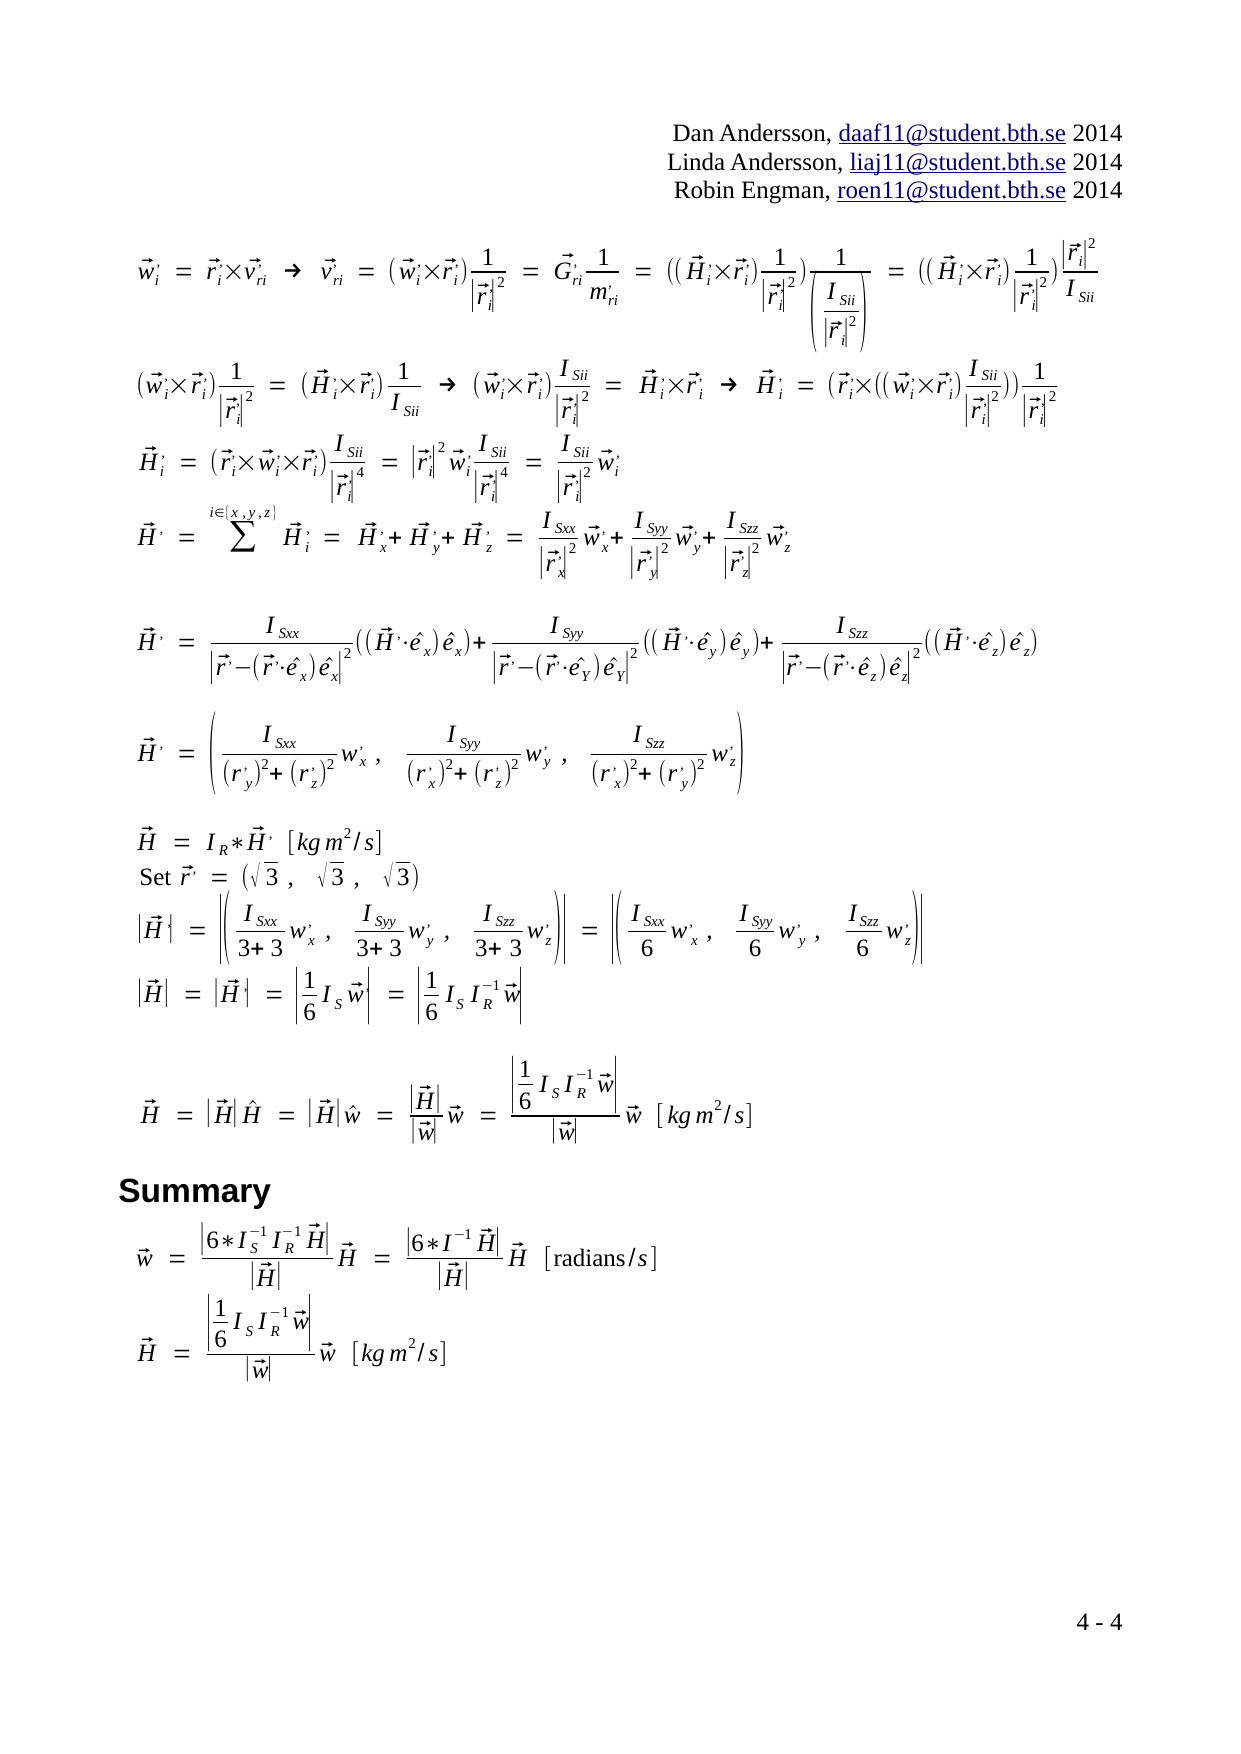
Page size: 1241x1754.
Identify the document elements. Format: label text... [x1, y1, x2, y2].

subtitle Summary [118, 1171, 1122, 1210]
